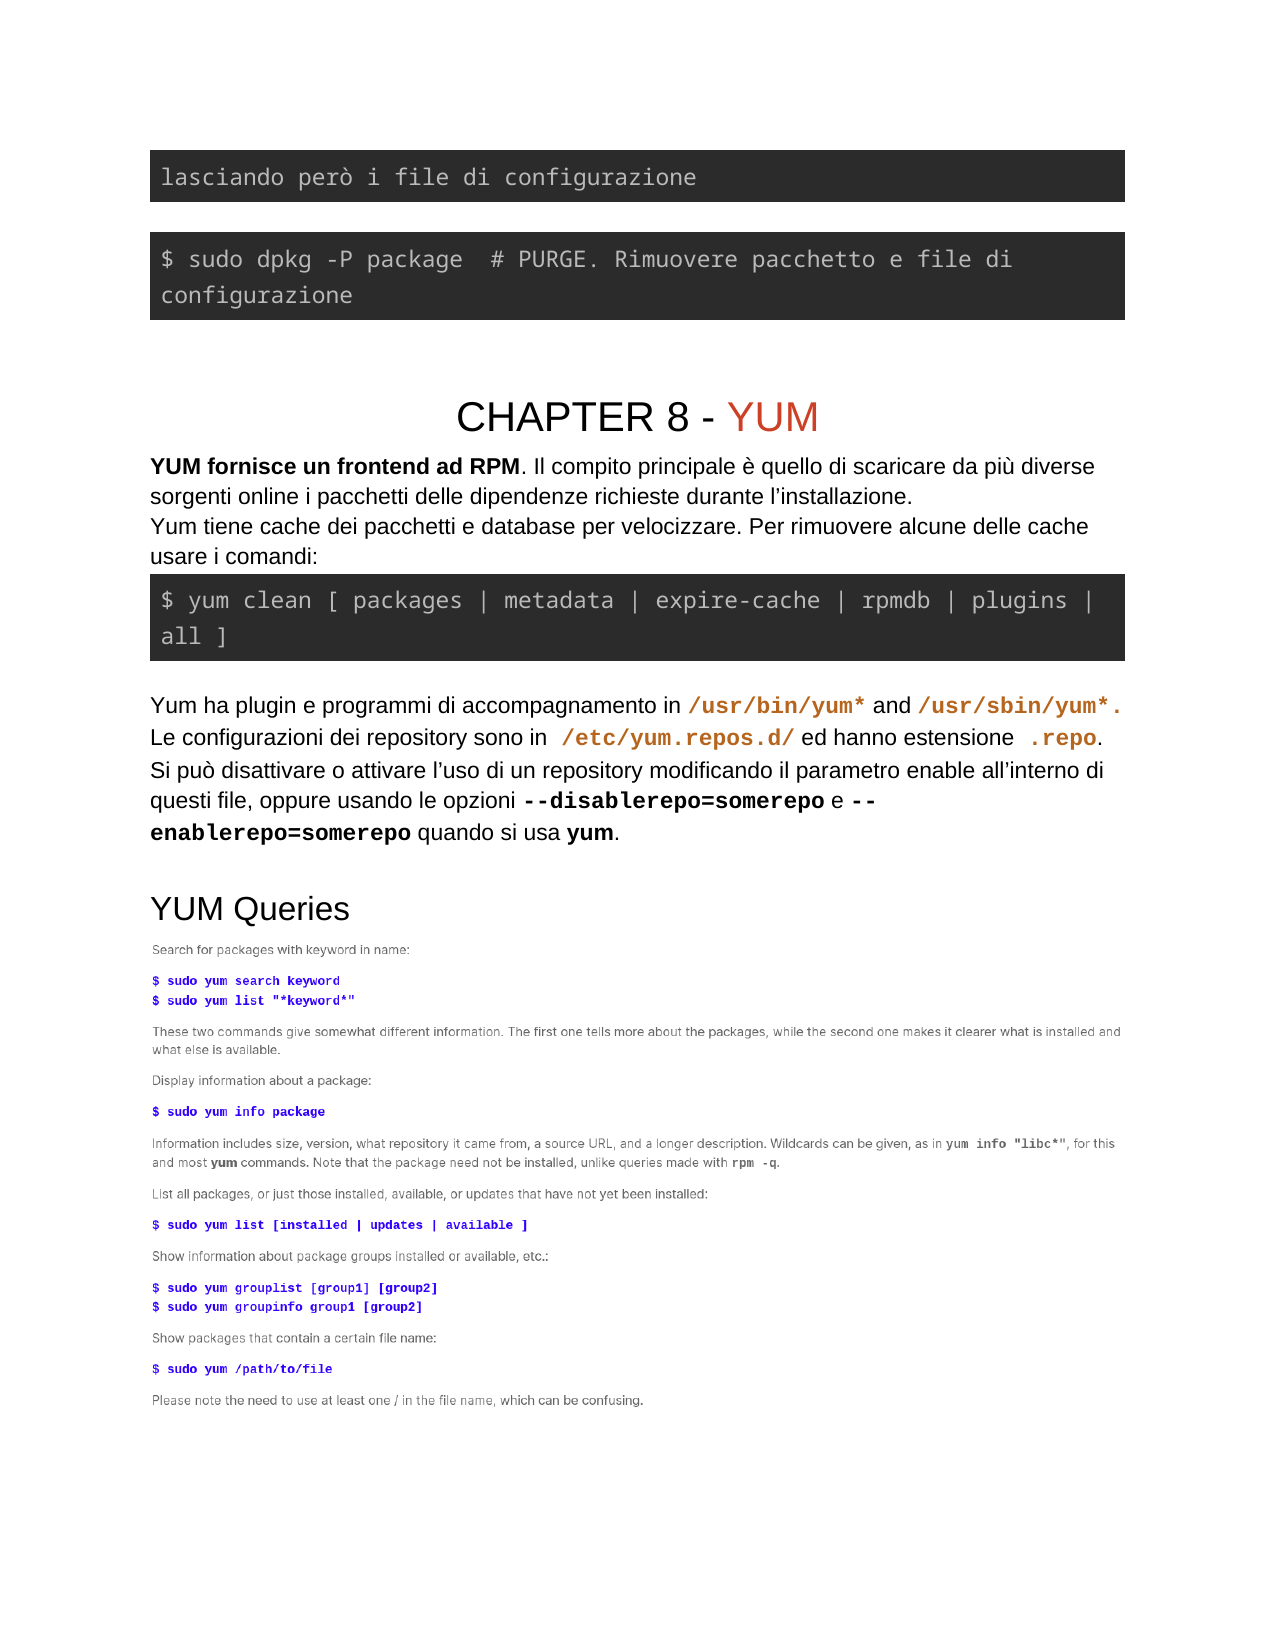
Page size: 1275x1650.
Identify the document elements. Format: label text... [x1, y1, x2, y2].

text Le configurazioni dei repository sono in /etc/yum.repos.d/ ed hanno estensione .repo. [150, 724, 1125, 752]
text Si può disattivare o attivare l’uso di un repository modificando il parametro enable all’interno di questi file, oppure usando le opzioni --disablerepo=somerepo e --enablerepo=somerepo quando si usa yum. [150, 757, 1125, 847]
table_header $ sudo dpkg -P package # PURGE. Rimuovere pacchetto e file di configurazione [150, 232, 1125, 320]
text YUM fornisce un frontend ad RPM. Il compito principale è quello di scaricare da più diverse sorgenti online i pacchetti delle dipendenze richieste durante l’installazione. Yum tiene cache dei pacchetti e database per velocizzare. Per rimuovere alcune delle cache usare i comandi: [150, 453, 1125, 569]
table_header lasciando però i file di configurazione [150, 150, 1125, 202]
subtitle YUM Queries [150, 889, 1125, 927]
subtitle CHAPTER 8 - YUM [150, 392, 1125, 440]
text Yum ha plugin e programmi di accompagnamento in /usr/bin/yum* and /usr/sbin/yum*. [150, 692, 1125, 720]
table_header $ yum clean [ packages | metadata | expire-cache | rpmdb | plugins | all ] [150, 574, 1125, 661]
picture [150, 940, 1125, 1424]
